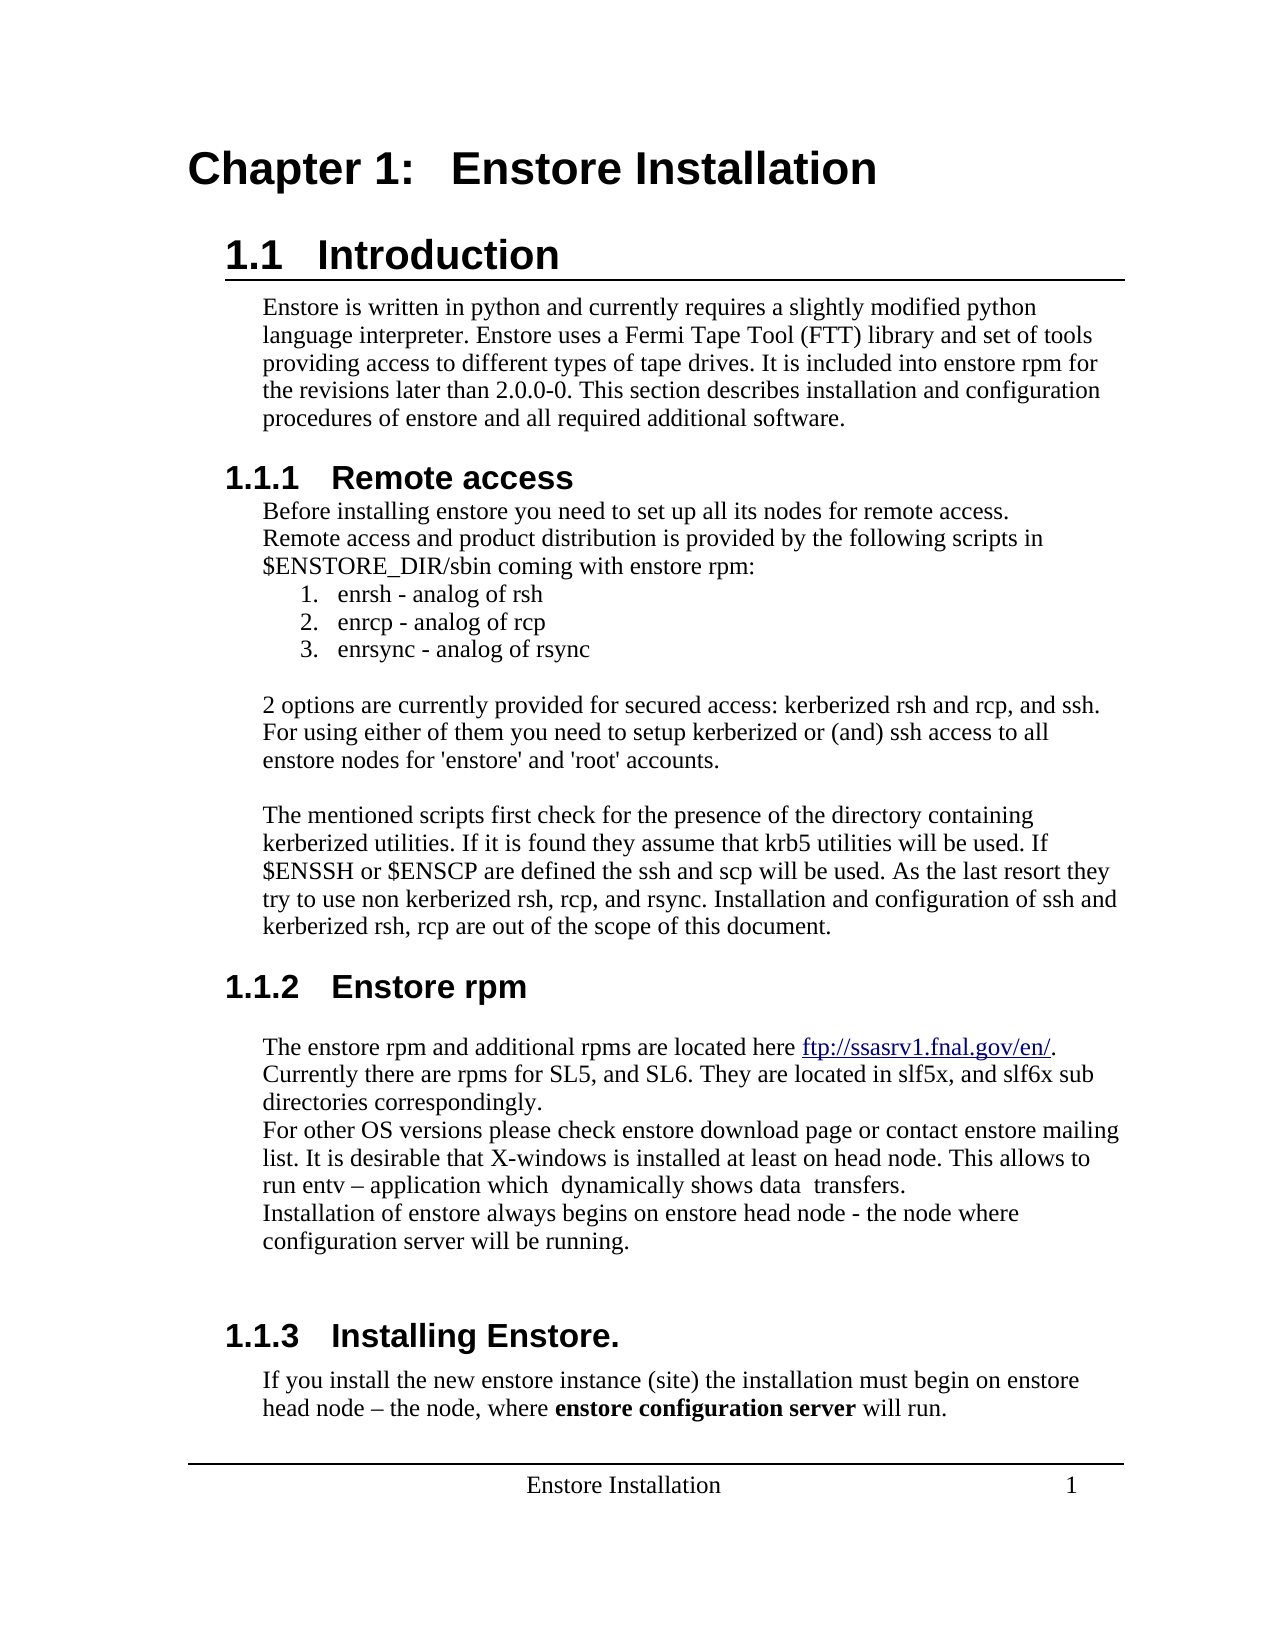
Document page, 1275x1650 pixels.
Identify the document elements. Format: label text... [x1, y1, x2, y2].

subtitle Installing Enstore. [187, 1317, 1125, 1354]
list enrcp - analog of rcp [300, 608, 1125, 635]
list enrsh - analog of rsh [300, 580, 1125, 608]
text The enstore rpm and additional rpms are located here ftp://ssasrv1.fnal.gov/en/. Currently there are rpms for SL5, and SL6. They are located in slf5x, and slf6x sub directories correspondingly. For other OS versions please check enstore download page or contact enstore mailing list. It is desirable that X-windows is installed at least on head node. This allows to run entv – application which dynamically shows data transfers. Installation of enstore always begins on enstore head node - the node where configuration server will be running. [262, 1033, 1125, 1254]
subtitle Introduction [225, 232, 1125, 279]
text Before installing enstore you need to set up all its nodes for remote access. Remote access and product distribution is provided by the following scripts in $ENSTORE_DIR/sbin coming with enstore rpm: [262, 497, 1125, 580]
list enrsync - analog of rsync [300, 635, 1125, 663]
text 2 options are currently provided for secured access: kerberized rsh and rcp, and ssh. For using either of them you need to setup kerberized or (and) ssh access to all enstore nodes for 'enstore' and 'root' accounts. The mentioned scripts first check for the presence of the directory containing kerberized utilities. If it is found they assume that krb5 utilities will be used. If $ENSSH or $ENSCP are defined the ssh and scp will be used. As the last resort they try to use non kerberized rsh, rcp, and rsync. Installation and configuration of ssh and kerberized rsh, rcp are out of the scope of this document. [262, 663, 1125, 940]
subtitle Remote access [187, 459, 1125, 497]
subtitle Enstore Installation [187, 143, 1125, 194]
subtitle Enstore rpm [187, 968, 1125, 1005]
text If you install the new enstore instance (site) the installation must begin on enstore head node – the node, where enstore configuration server will run. [262, 1367, 1125, 1422]
text Enstore is written in python and currently requires a slightly modified python language interpreter. Enstore uses a Fermi Tape Tool (FTT) library and set of tools providing access to different types of tape drives. It is included into enstore rpm for the revisions later than 2.0.0-0. This section describes installation and configuration procedures of enstore and all required additional software. [262, 293, 1125, 432]
